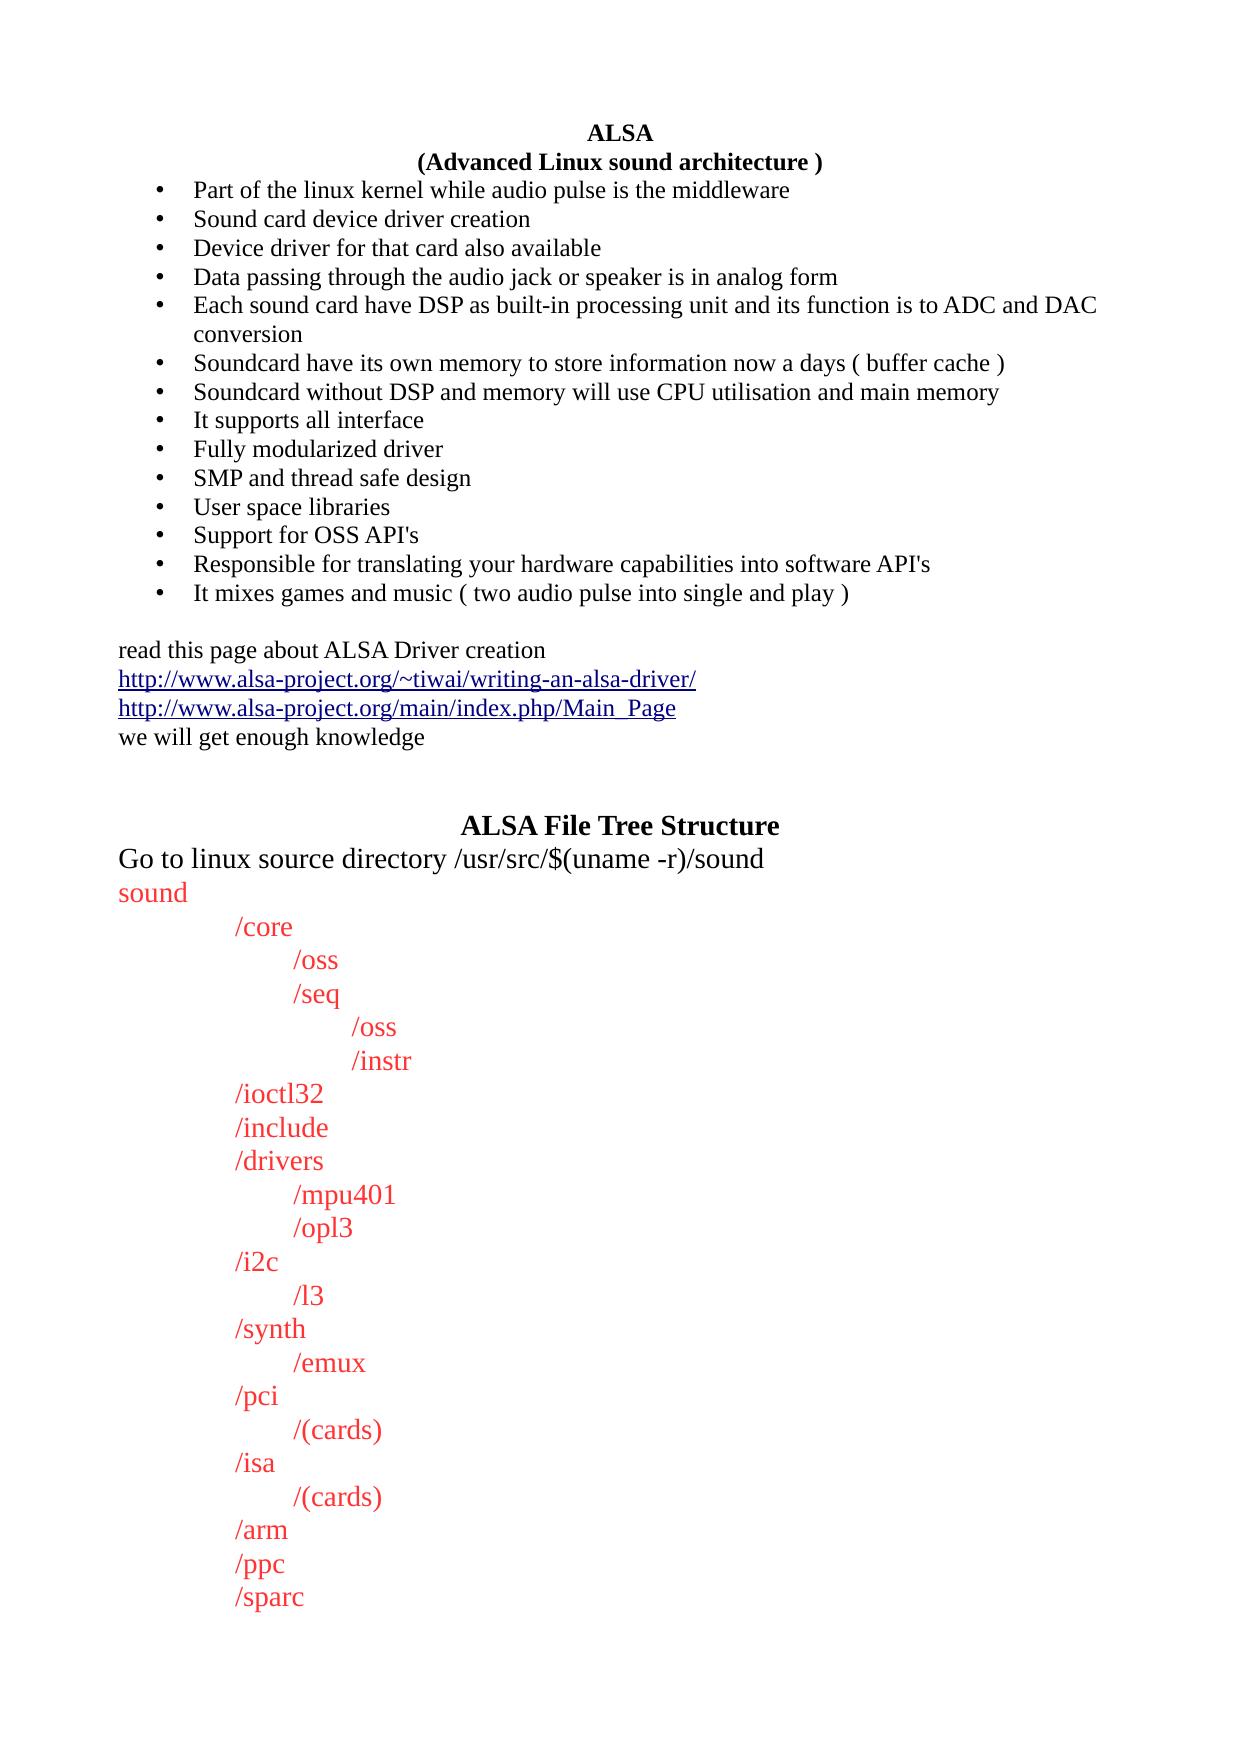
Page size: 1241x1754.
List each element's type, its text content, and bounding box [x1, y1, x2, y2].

list Part of the linux kernel while audio pulse is the middleware [156, 176, 1122, 204]
list It mixes games and music ( two audio pulse into single and play ) [156, 578, 1122, 607]
list Soundcard without DSP and memory will use CPU utilisation and main memory [156, 377, 1122, 406]
text (Advanced Linux sound architecture ) [118, 147, 1122, 176]
list Device driver for that card also available [156, 233, 1122, 262]
text we will get enough knowledge [118, 722, 1122, 751]
list Each sound card have DSP as built-in processing unit and its function is to ADC and DAC conversion [156, 291, 1122, 348]
text ALSA File Tree Structure [118, 808, 1122, 842]
list Sound card device driver creation [156, 204, 1122, 233]
list Data passing through the audio jack or speaker is in analog form [156, 262, 1122, 291]
text read this page about ALSA Driver creation [118, 636, 1122, 664]
list Fully modularized driver [156, 434, 1122, 463]
list Soundcard have its own memory to store information now a days ( buffer cache ) [156, 348, 1122, 377]
list User space libraries [156, 492, 1122, 521]
list It supports all interface [156, 406, 1122, 434]
text http://www.alsa-project.org/main/index.php/Main_Page [118, 693, 1122, 722]
list Responsible for translating your hardware capabilities into software API's [156, 549, 1122, 578]
text ALSA [118, 118, 1122, 147]
list Support for OSS API's [156, 521, 1122, 549]
text Go to linux source directory /usr/src/$(uname -r)/sound [118, 842, 1122, 875]
text sound /core /oss /seq /oss /instr /ioctl32 /include /drivers /mpu401 /opl3 /i2c /l3 /synth /emux /pci /(cards) /isa /(cards) /arm /ppc /sparc [118, 875, 1122, 1613]
text http://www.alsa-project.org/~tiwai/writing-an-alsa-driver/ [118, 664, 1122, 693]
list SMP and thread safe design [156, 463, 1122, 492]
